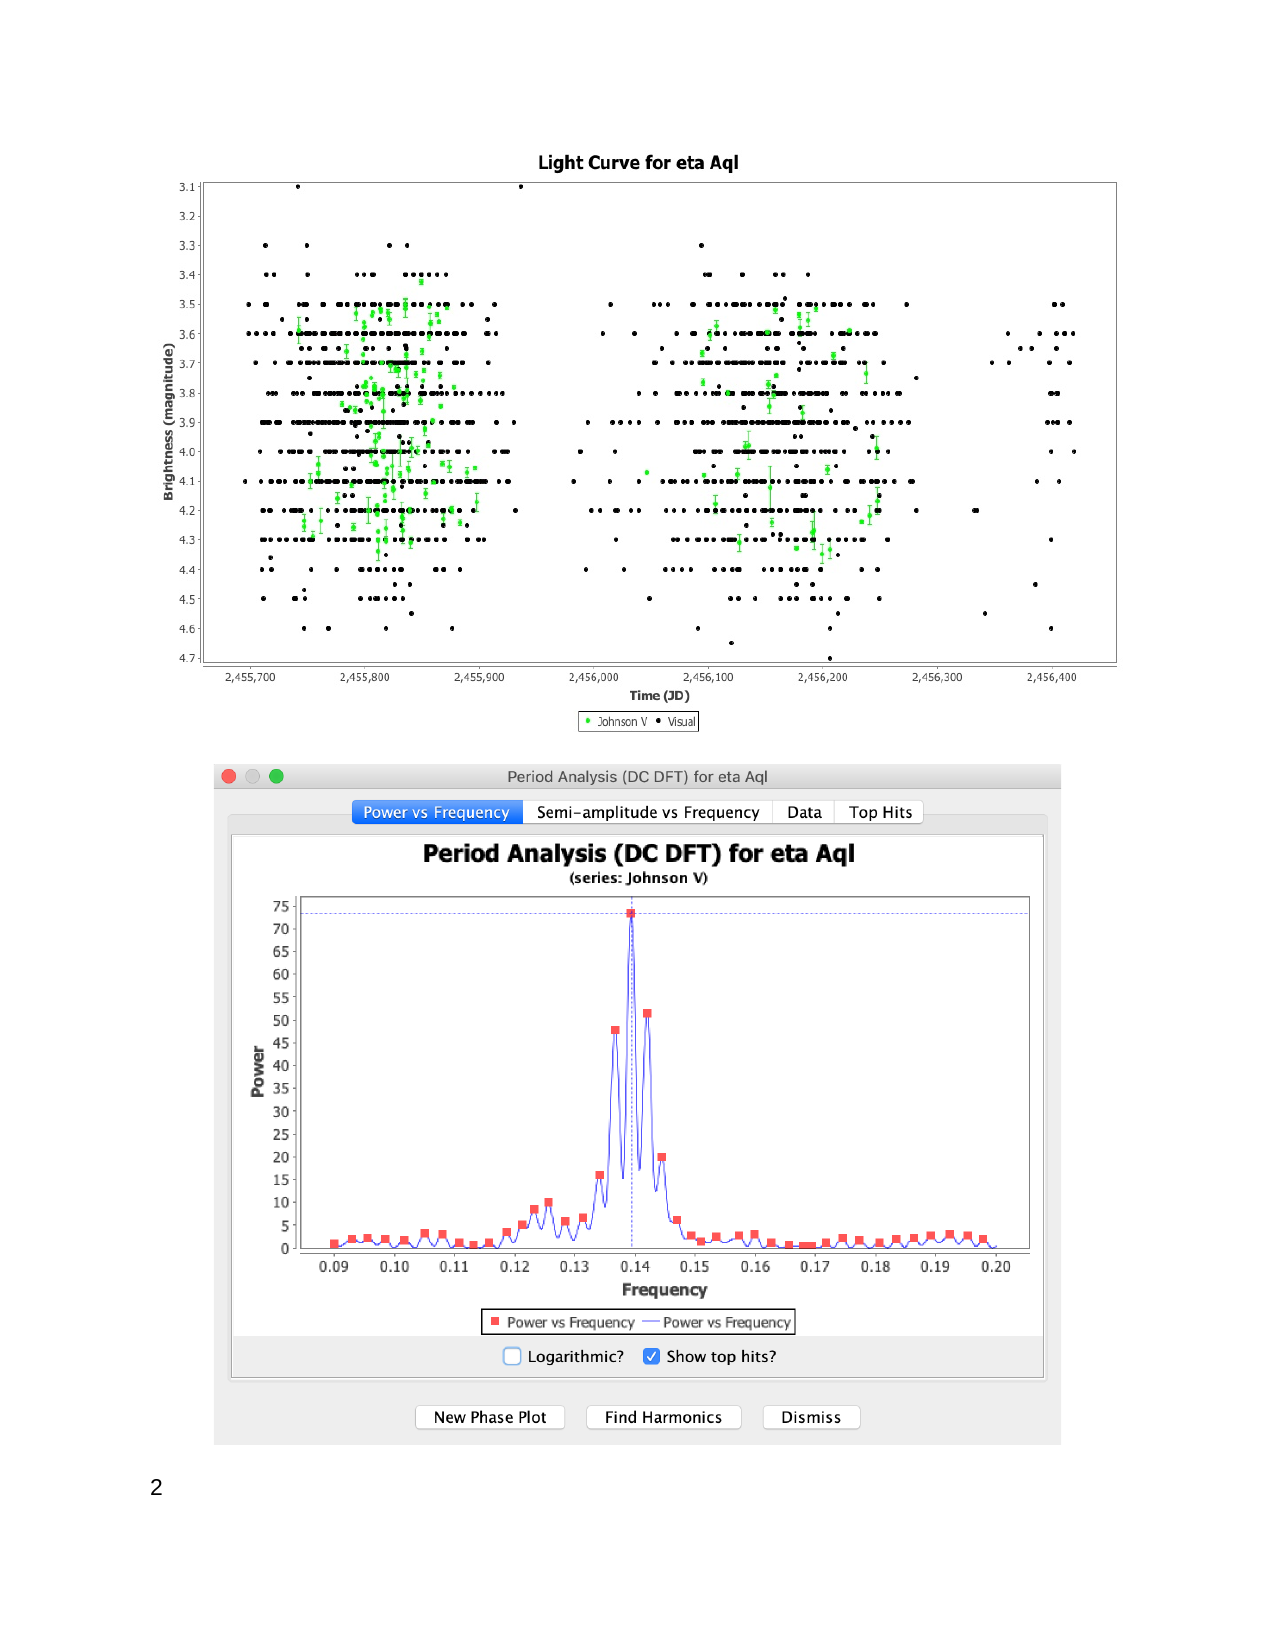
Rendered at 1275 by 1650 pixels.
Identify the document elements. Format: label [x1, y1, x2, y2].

picture [150, 150, 1125, 732]
picture [213, 764, 1062, 1445]
